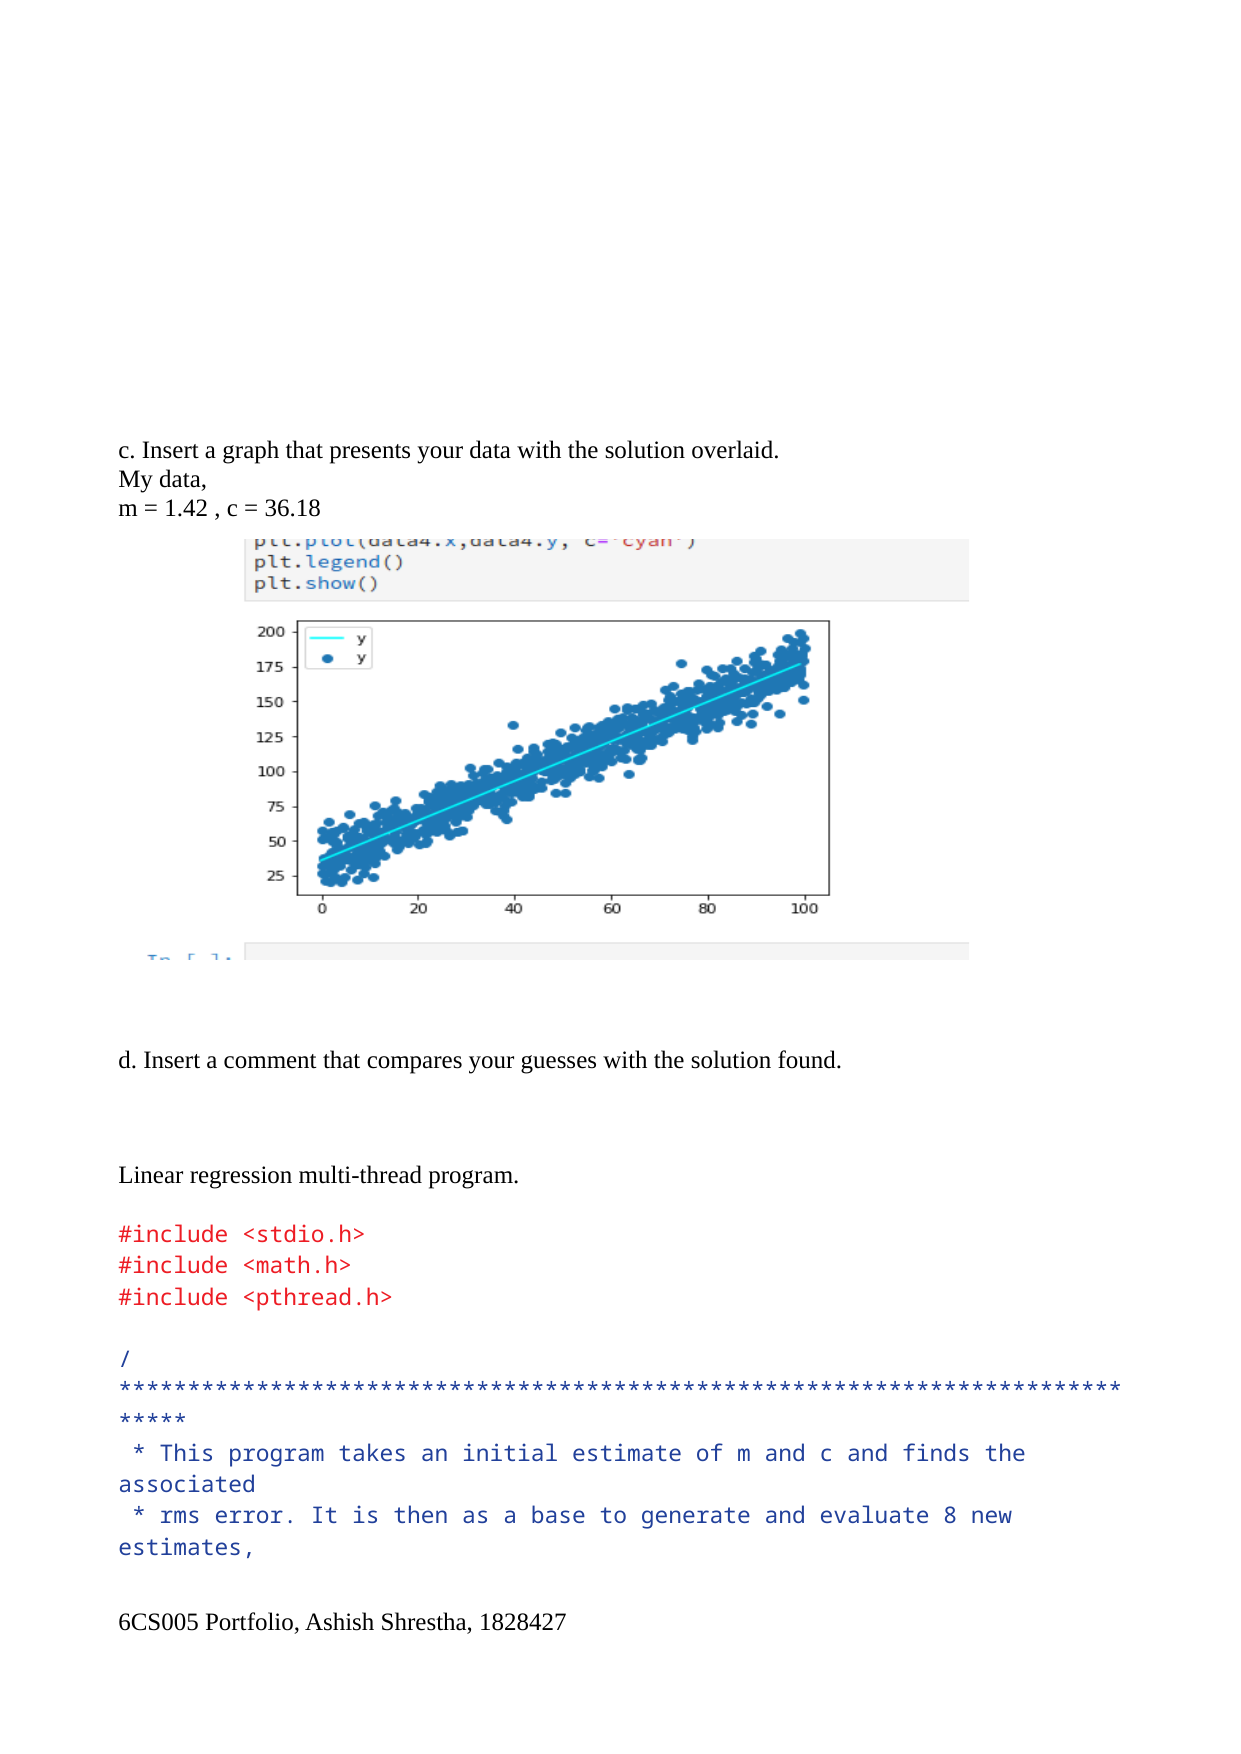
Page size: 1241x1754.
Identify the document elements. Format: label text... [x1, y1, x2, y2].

picture [121, 539, 970, 960]
text /****************************************************************************** [118, 1343, 1122, 1437]
text m = 1.42 , c = 36.18 [118, 493, 1122, 521]
text * rms error. It is then as a base to generate and evaluate 8 new estimates, [118, 1499, 1122, 1562]
text * This program takes an initial estimate of m and c and finds the associated [118, 1437, 1122, 1499]
text c. Insert a graph that presents your data with the solution overlaid. [118, 435, 1122, 464]
text #include <pthread.h> [118, 1281, 1122, 1312]
text #include <math.h> [118, 1249, 1122, 1281]
text Linear regression multi-thread program. [118, 1161, 1122, 1189]
text My data, [118, 464, 1122, 493]
text d. Insert a comment that compares your guesses with the solution found. [118, 1046, 1122, 1074]
text #include <stdio.h> [118, 1218, 1122, 1249]
